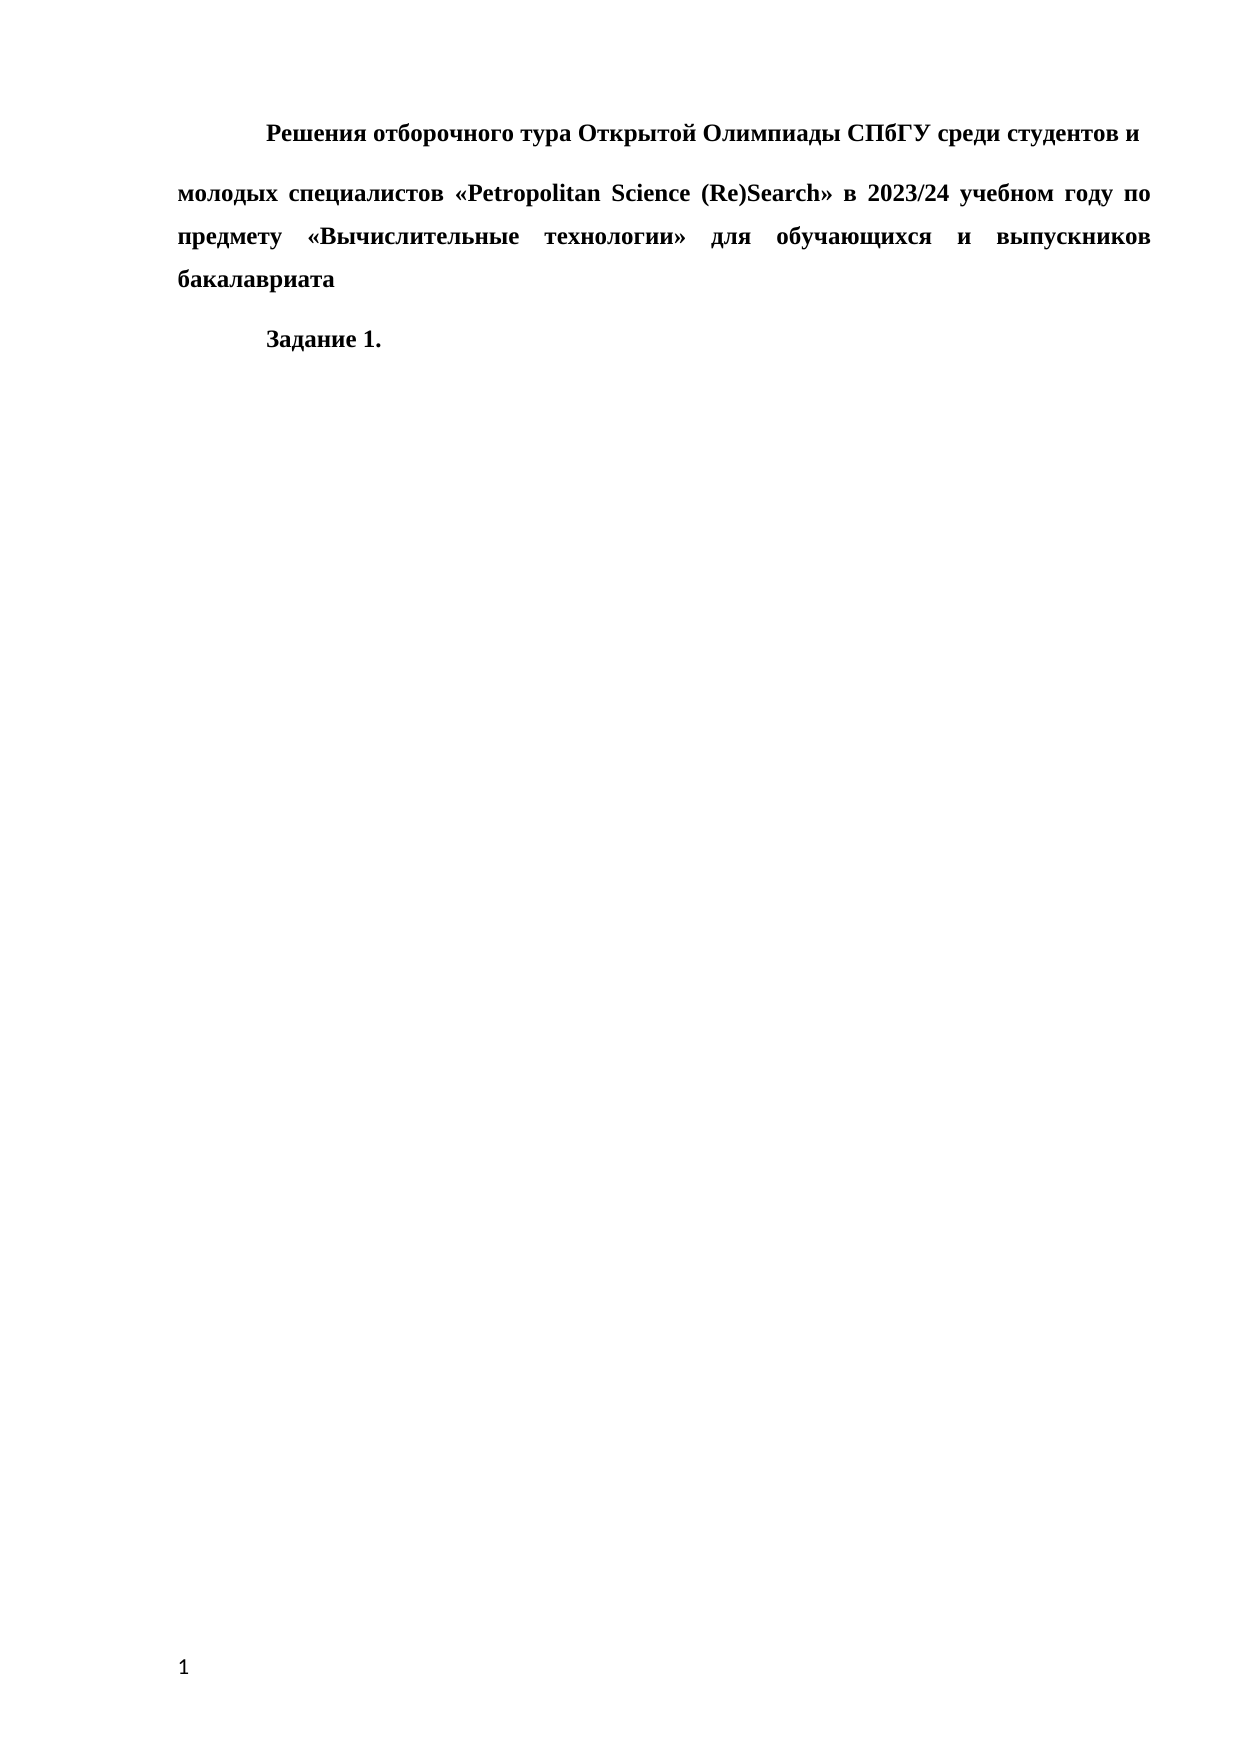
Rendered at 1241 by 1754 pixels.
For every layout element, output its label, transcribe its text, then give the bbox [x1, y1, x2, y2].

text Задание 1. [177, 324, 1152, 353]
text Решения отборочного тура Открытой Олимпиады СПбГУ среди студентов и [177, 118, 1152, 147]
text молодых специалистов «Petropolitan Science (Re)Search» в 2023/24 учебном году по предмету «Вычислительные технологии» для обучающихся и выпускников бакалавриата [177, 178, 1152, 293]
